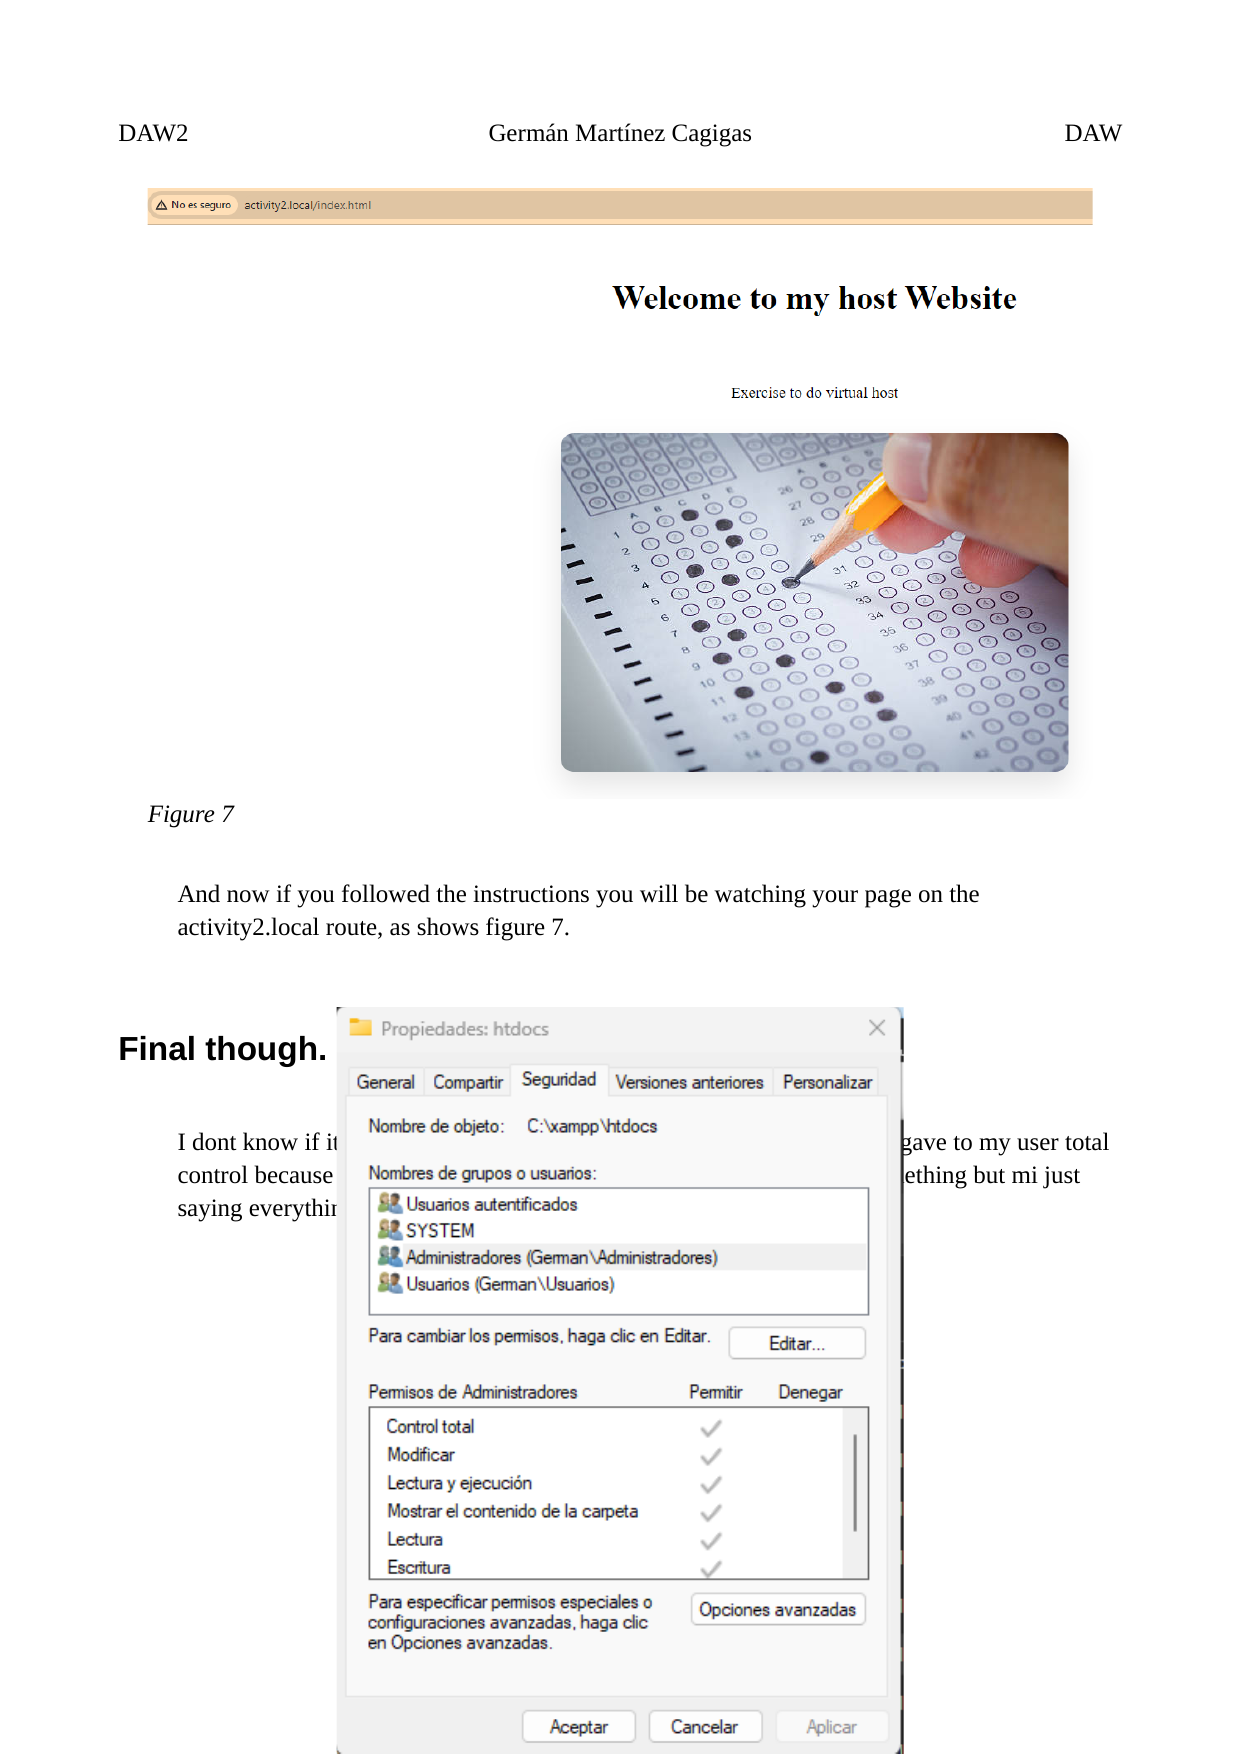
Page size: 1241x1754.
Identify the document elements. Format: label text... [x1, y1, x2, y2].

text Figure 7 [148, 799, 1093, 828]
text I dont know if its important or not, but i also went to htcdocs folder and gave to my user total control because i had permission issues, maybe i was writing wrong something but mi just saying everything that i did. [904, 1127, 1122, 1222]
subtitle [904, 1028, 1122, 1067]
picture [147, 188, 1093, 799]
text I dont know if its important or not, but i also went to htcdocs folder and gave to my user total control because i had permission issues, maybe i was writing wrong something but mi just saying everything that i did. [177, 1127, 336, 1222]
picture [336, 1007, 904, 1754]
subtitle Final though. [118, 1028, 336, 1067]
text And now if you followed the instructions you will be watching your page on the activity2.local route, as shows figure 7. [177, 879, 1122, 941]
